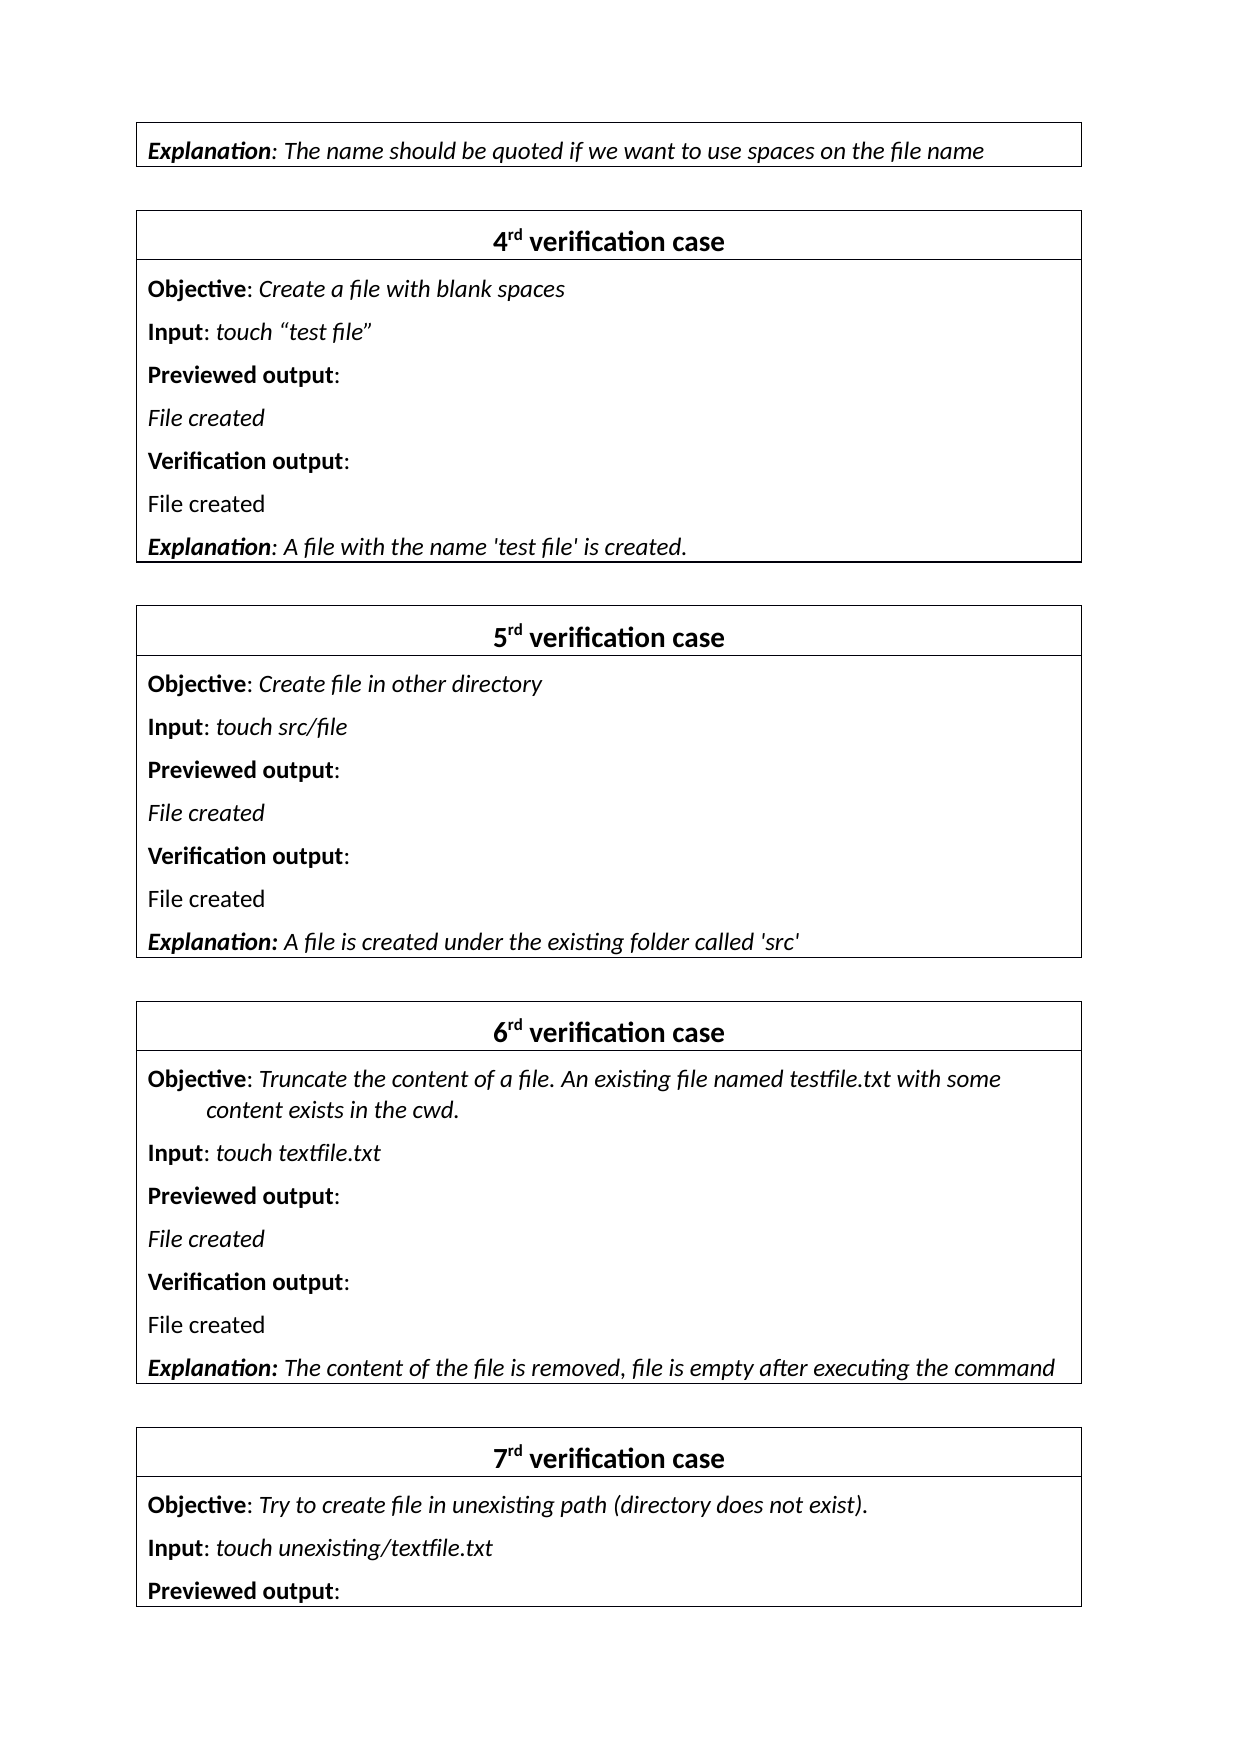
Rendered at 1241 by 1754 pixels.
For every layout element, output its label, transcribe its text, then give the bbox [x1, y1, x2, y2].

table_cell Objective: Create file in other directory Input: touch src/file Previewed output: File created Verification output: File created Explanation: A file is created under the existing folder called 'src' [137, 656, 1081, 957]
table_header 7rd verification case [137, 1428, 1081, 1476]
table_cell Explanation: The name should be quoted if we want to use spaces on the file name [137, 123, 1081, 166]
table_cell Objective: Try to create file in unexisting path (directory does not exist). Input: touch unexisting/textfile.txt Previewed output: [137, 1477, 1081, 1606]
table_cell Objective: Create a file with blank spaces Input: touch “test file” Previewed output: File created Verification output: File created Explanation: A file with the name 'test file' is created. [137, 260, 1081, 561]
table_header 4rd verification case [137, 211, 1081, 259]
table_cell Objective: Truncate the content of a file. An existing file named testfile.txt with some content exists in the cwd. Input: touch textfile.txt Previewed output: File created Verification output: File created Explanation: The content of the file is removed, file is empty after executing the command [137, 1051, 1081, 1383]
table_header 6rd verification case [137, 1002, 1081, 1050]
table_header 5rd verification case [137, 606, 1081, 654]
